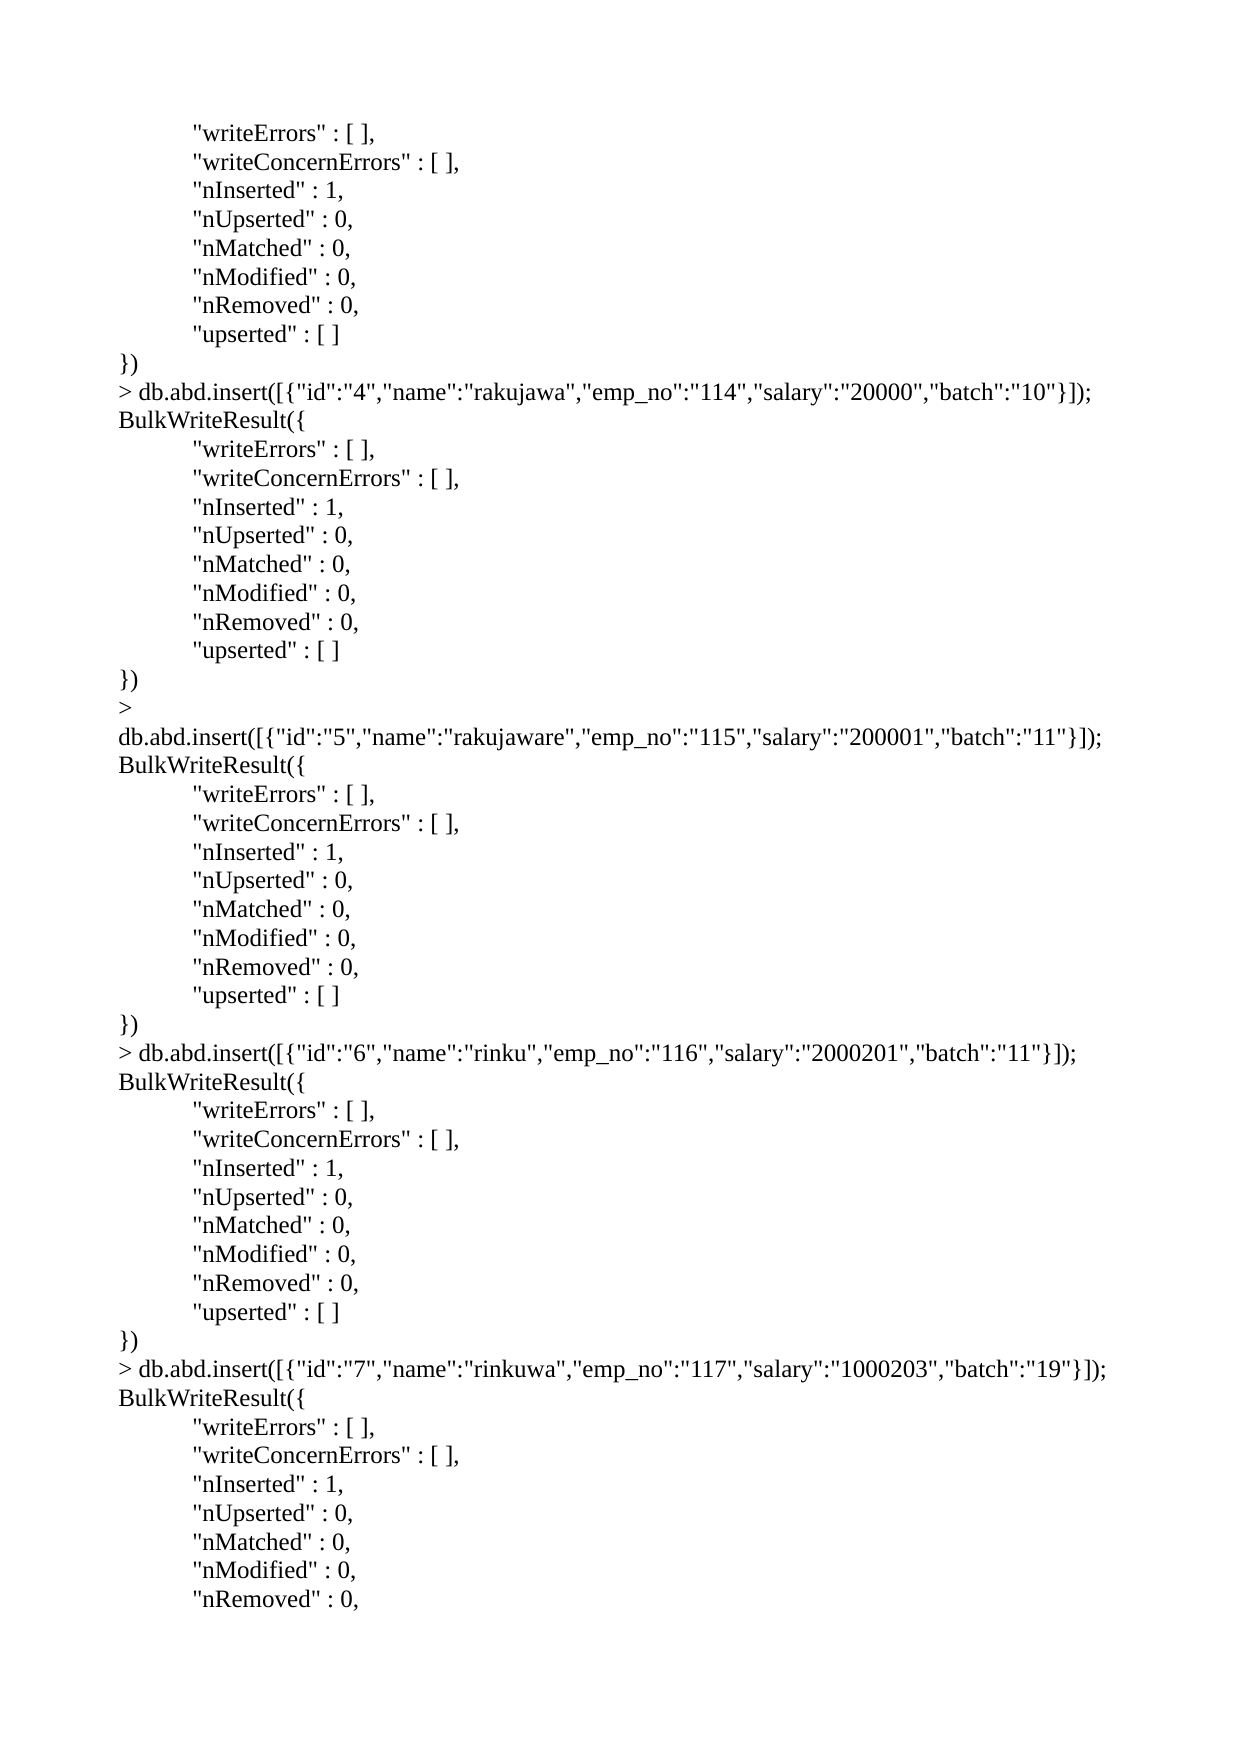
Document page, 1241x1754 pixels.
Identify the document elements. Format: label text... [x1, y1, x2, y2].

text "nUpserted" : 0, [118, 866, 1122, 894]
text "nRemoved" : 0, [118, 607, 1122, 636]
text "nUpserted" : 0, [118, 521, 1122, 549]
text "writeConcernErrors" : [ ], [118, 1124, 1122, 1153]
text "nMatched" : 0, [118, 894, 1122, 923]
text BulkWriteResult({ [118, 406, 1122, 434]
text "nRemoved" : 0, [118, 952, 1122, 981]
text "writeConcernErrors" : [ ], [118, 147, 1122, 176]
text BulkWriteResult({ [118, 1067, 1122, 1096]
text "upserted" : [ ] [118, 636, 1122, 664]
text "nModified" : 0, [118, 578, 1122, 607]
text "writeConcernErrors" : [ ], [118, 463, 1122, 492]
text }) [118, 664, 1122, 693]
text "upserted" : [ ] [118, 981, 1122, 1009]
text > db.abd.insert([{"id":"6","name":"rinku","emp_no":"116","salary":"2000201","batch":"11"}]); [118, 1038, 1122, 1067]
text "nMatched" : 0, [118, 233, 1122, 262]
text "nInserted" : 1, [118, 1153, 1122, 1182]
text "upserted" : [ ] [118, 319, 1122, 348]
text "nModified" : 0, [118, 1239, 1122, 1268]
text "nUpserted" : 0, [118, 204, 1122, 233]
text "nRemoved" : 0, [118, 1584, 1122, 1613]
text "nInserted" : 1, [118, 176, 1122, 204]
text "nUpserted" : 0, [118, 1182, 1122, 1211]
text "nInserted" : 1, [118, 492, 1122, 521]
text > db.abd.insert([{"id":"7","name":"rinkuwa","emp_no":"117","salary":"1000203","batch":"19"}]); [118, 1354, 1122, 1383]
text > db.abd.insert([{"id":"5","name":"rakujaware","emp_no":"115","salary":"200001","batch":"11"}]); [118, 693, 1122, 751]
text BulkWriteResult({ [118, 1383, 1122, 1412]
text "nMatched" : 0, [118, 1527, 1122, 1556]
text "nRemoved" : 0, [118, 1268, 1122, 1297]
text "writeErrors" : [ ], [118, 1096, 1122, 1124]
text "nInserted" : 1, [118, 837, 1122, 866]
text "nMatched" : 0, [118, 549, 1122, 578]
text }) [118, 1326, 1122, 1354]
text "writeConcernErrors" : [ ], [118, 1441, 1122, 1469]
text "writeErrors" : [ ], [118, 1412, 1122, 1441]
text "writeConcernErrors" : [ ], [118, 808, 1122, 837]
text "nRemoved" : 0, [118, 291, 1122, 319]
text "writeErrors" : [ ], [118, 779, 1122, 808]
text "nInserted" : 1, [118, 1469, 1122, 1498]
text BulkWriteResult({ [118, 751, 1122, 779]
text "nModified" : 0, [118, 1556, 1122, 1584]
text "nMatched" : 0, [118, 1211, 1122, 1239]
text }) [118, 1009, 1122, 1038]
text "nUpserted" : 0, [118, 1498, 1122, 1527]
text "nModified" : 0, [118, 923, 1122, 952]
text "writeErrors" : [ ], [118, 434, 1122, 463]
text "upserted" : [ ] [118, 1297, 1122, 1326]
text > db.abd.insert([{"id":"4","name":"rakujawa","emp_no":"114","salary":"20000","batch":"10"}]); [118, 377, 1122, 406]
text "nModified" : 0, [118, 262, 1122, 291]
text }) [118, 348, 1122, 377]
text "writeErrors" : [ ], [118, 118, 1122, 147]
